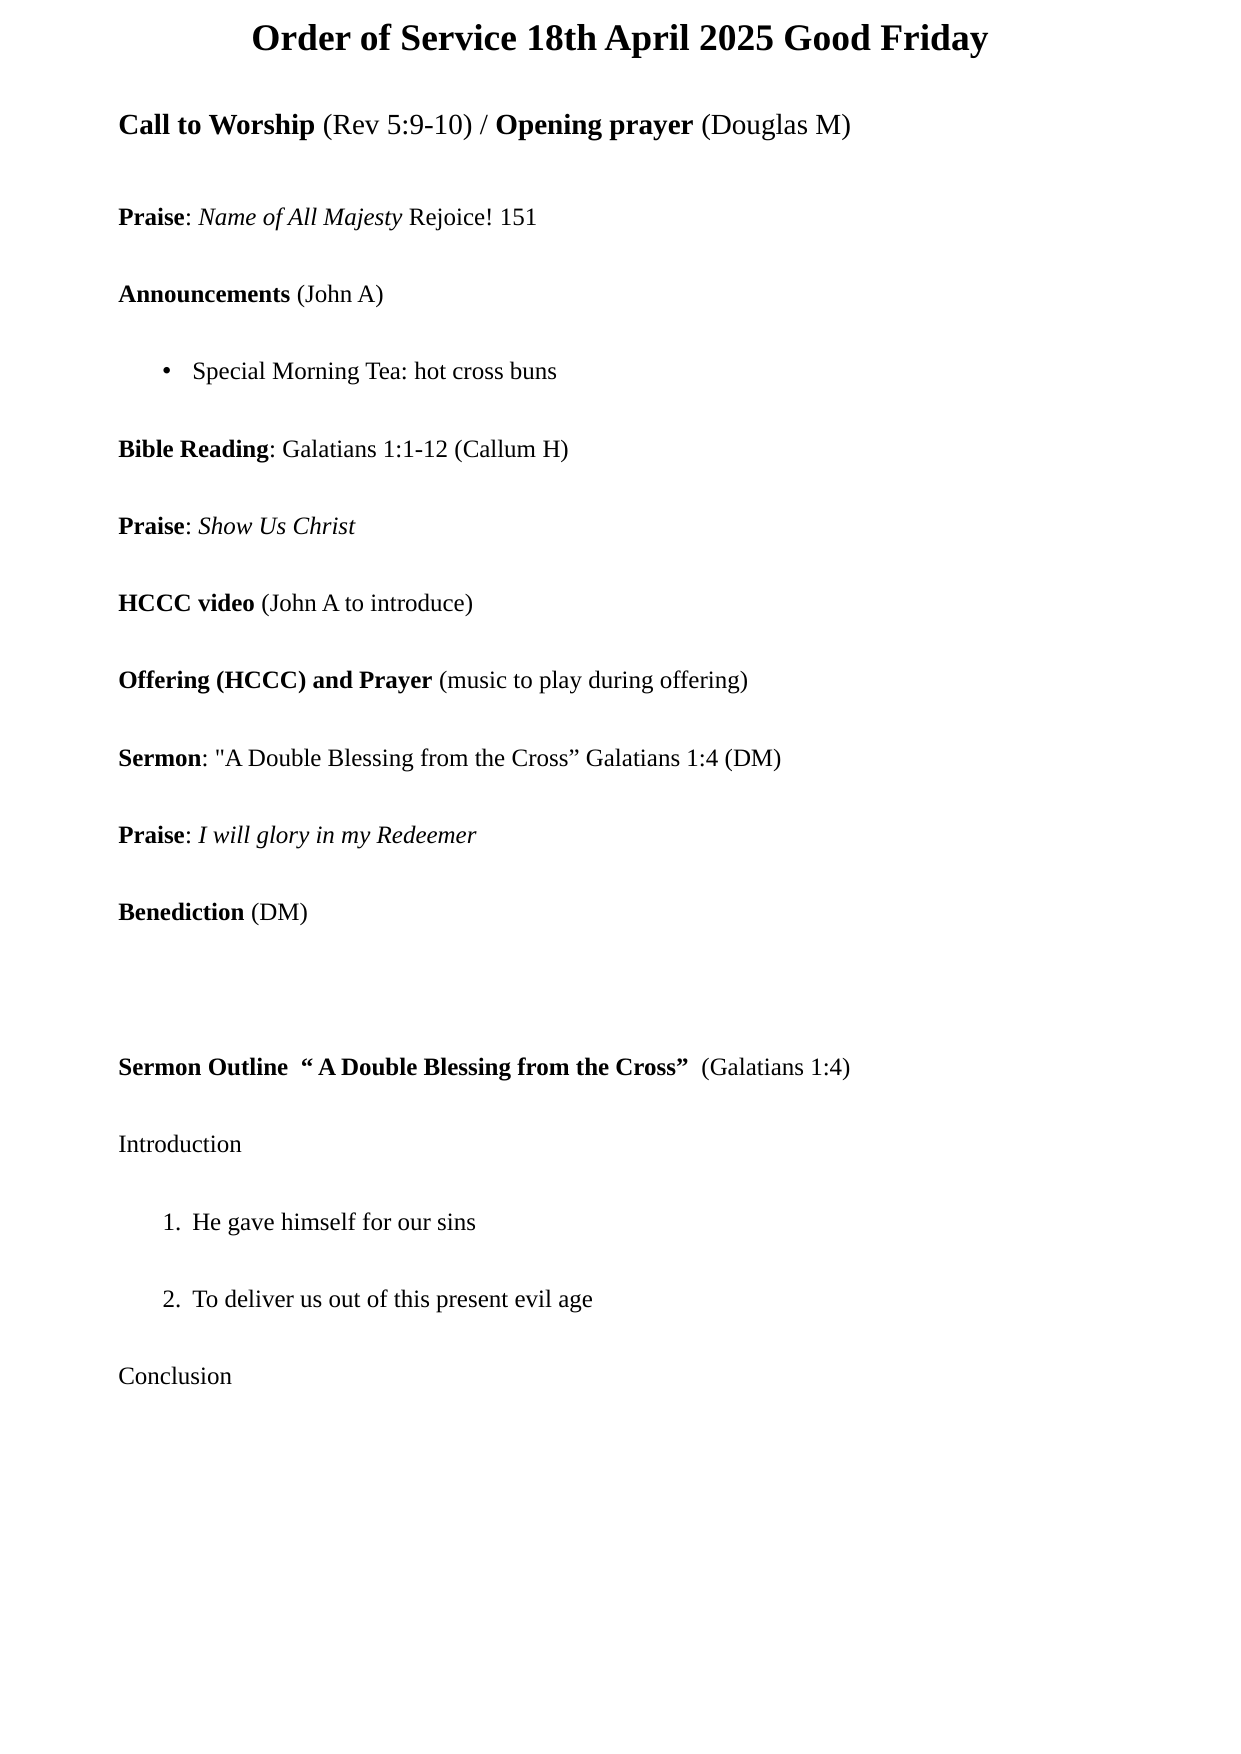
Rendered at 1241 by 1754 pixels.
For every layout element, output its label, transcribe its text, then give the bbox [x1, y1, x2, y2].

list To deliver us out of this present evil age [162, 1284, 1122, 1313]
text Sermon Outline “ A Double Blessing from the Cross” (Galatians 1:4) [118, 1052, 1122, 1081]
text Praise: Show Us Christ [118, 511, 1122, 540]
text Introduction [118, 1129, 1122, 1158]
text Call to Worship (Rev 5:9-10) / Opening prayer (Douglas M) [118, 107, 1122, 141]
text Praise: Name of All Majesty Rejoice! 151 [118, 202, 1122, 231]
text Announcements (John A) [118, 279, 1122, 308]
text Conclusion [118, 1361, 1122, 1390]
list Special Morning Tea: hot cross buns [162, 356, 1122, 385]
text Benediction (DM) [118, 897, 1122, 926]
text HCCC video (John A to introduce) [118, 588, 1122, 617]
text Offering (HCCC) and Prayer (music to play during offering) [118, 666, 1122, 694]
text Bible Reading: Galatians 1:1-12 (Callum H) [118, 434, 1122, 462]
list He gave himself for our sins [162, 1207, 1122, 1235]
text Sermon: "A Double Blessing from the Cross” Galatians 1:4 (DM) [118, 743, 1122, 772]
text Praise: I will glory in my Redeemer [118, 820, 1122, 849]
